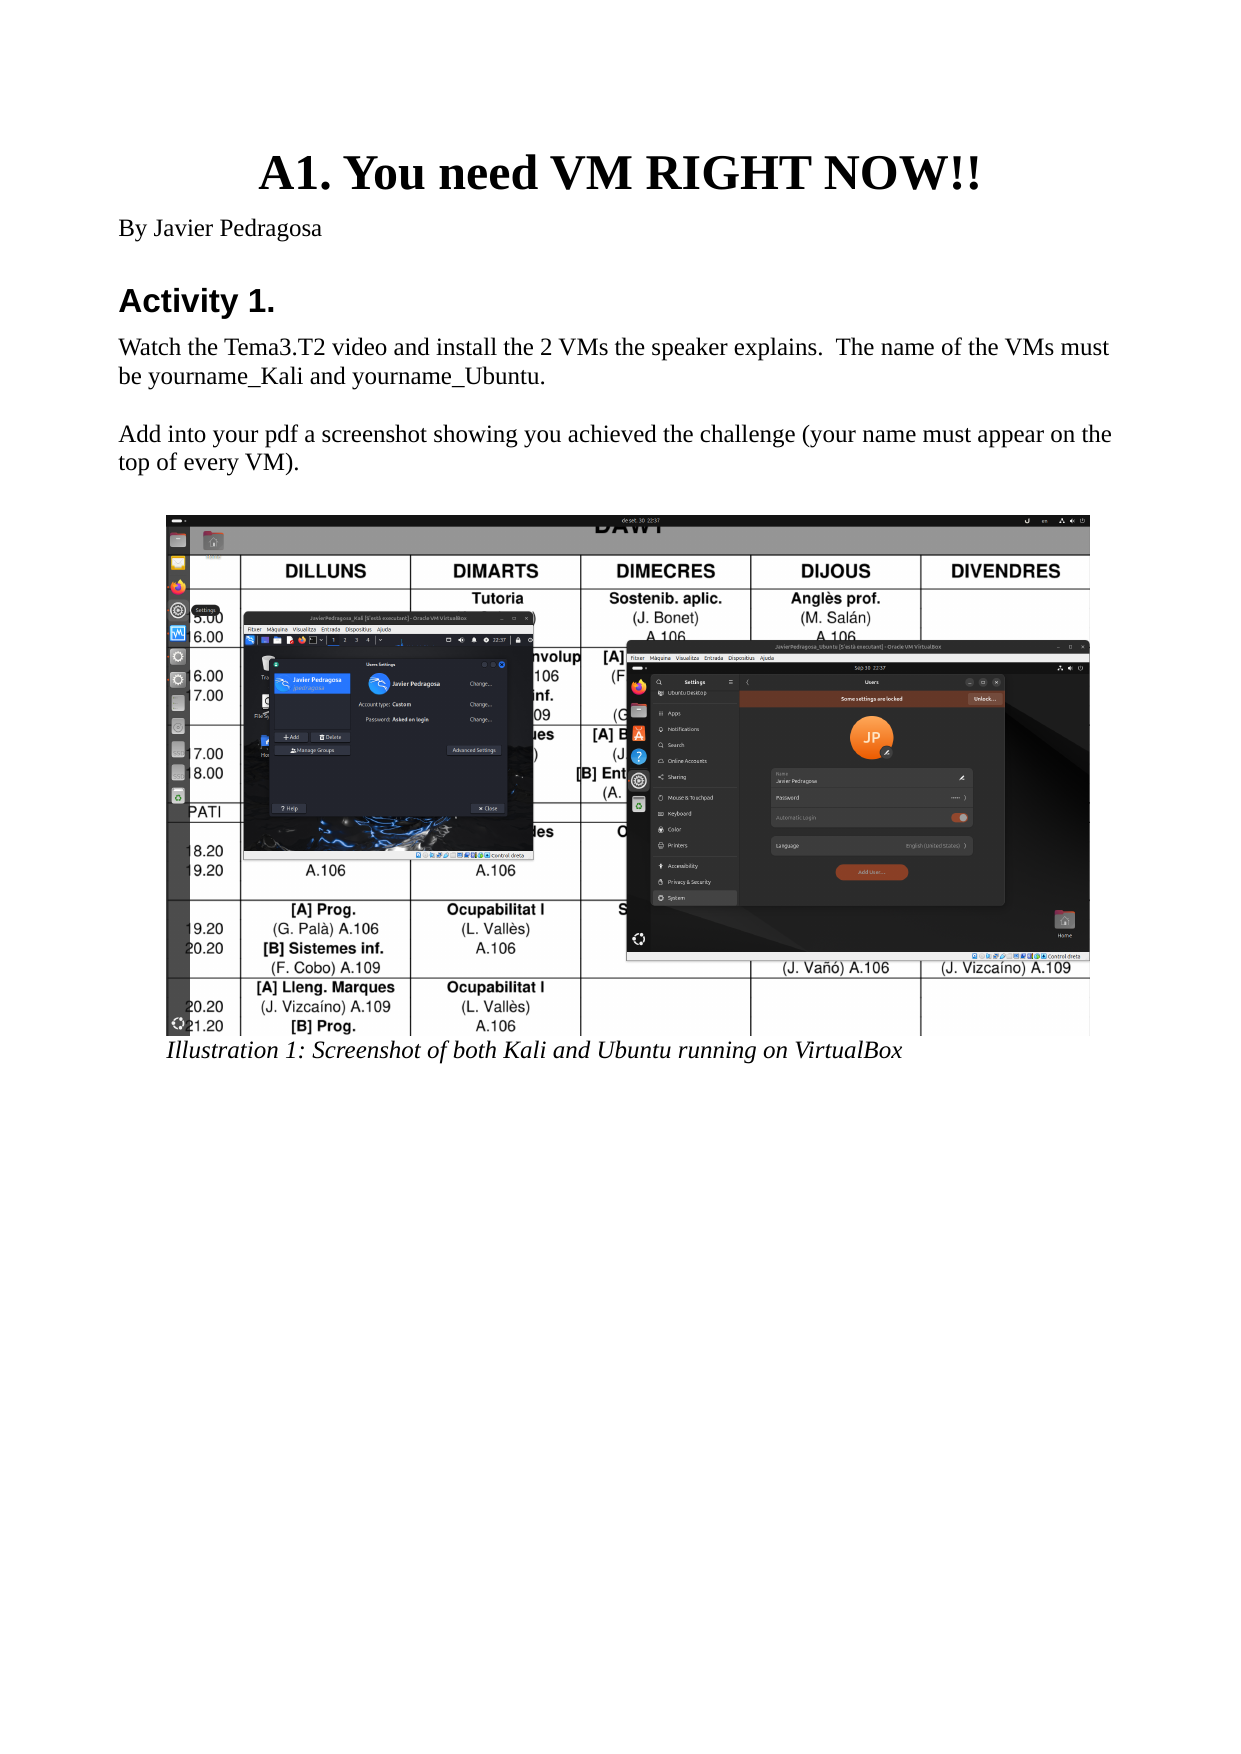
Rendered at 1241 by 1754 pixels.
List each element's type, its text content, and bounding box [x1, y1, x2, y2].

subtitle Activity 1. [118, 282, 1122, 320]
text Add into your pdf a screenshot showing you achieved the challenge (your name must appear on the top of every VM). [118, 419, 1122, 476]
text Watch the Tema3.T2 video and install the 2 VMs the speaker explains. The name of the VMs must be yourname_Kali and yourname_Ubuntu. [118, 332, 1122, 390]
subtitle A1. You need VM RIGHT NOW!! [118, 143, 1122, 201]
text By Javier Pedragosa [118, 213, 1122, 242]
text Illustration 1: Screenshot of both Kali and Ubuntu running on VirtualBox [166, 1036, 1090, 1064]
picture [166, 515, 1090, 1036]
